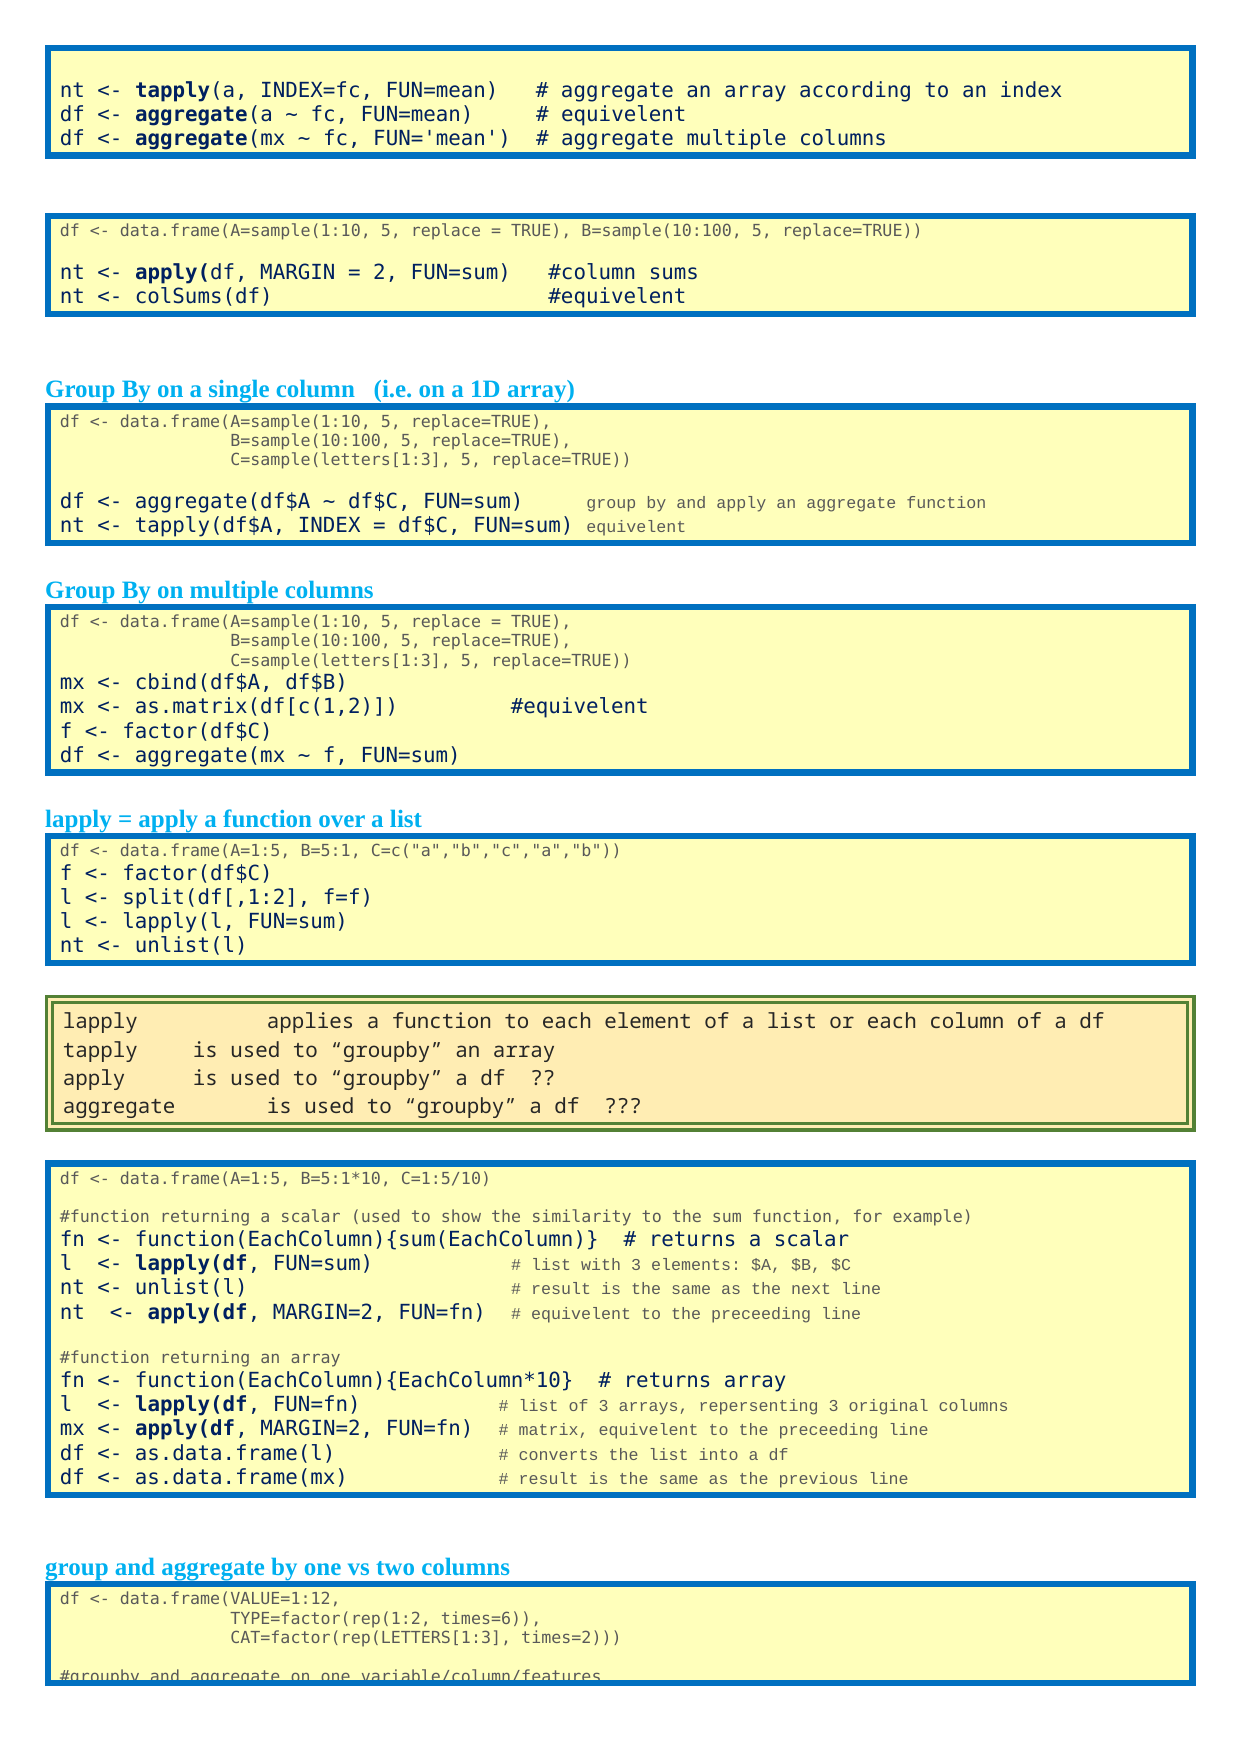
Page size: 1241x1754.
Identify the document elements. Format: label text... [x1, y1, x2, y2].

text mx <- as.matrix(df[c(1,2)]) #equivelent [51, 686, 1189, 710]
text #groupby and aggregate on one variable/column/features [51, 1658, 1189, 1680]
text C=sample(letters[1:3], 5, replace=TRUE)) [51, 642, 1189, 662]
text df <- data.frame(A=sample(1:10, 5, replace = TRUE), B=sample(10:100, 5, replace=TRUE)) [51, 219, 1189, 232]
text apply is used to “groupby” a df ?? [54, 1052, 1186, 1080]
text df <- aggregate(df$A ~ df$C, FUN=sum) group by and apply an aggregate function [51, 481, 1189, 505]
text l <- lapply(df, FUN=sum) # list with 3 elements: $A, $B, $C [51, 1243, 1189, 1267]
text f <- factor(df$C) [51, 710, 1189, 734]
text CAT=factor(rep(LETTERS[1:3], times=2))) [51, 1620, 1189, 1639]
text df <- aggregate(a ~ fc, FUN=mean) # equivelent [51, 93, 1189, 118]
text fn <- function(EachColumn){sum(EachColumn)} # returns a scalar [51, 1218, 1189, 1243]
title Group By on multiple columns [45, 575, 1196, 604]
text nt <- colSums(df) #equivelent [51, 276, 1189, 311]
text mx <- cbind(df$A, df$B) [51, 662, 1189, 686]
text lapply applies a function to each element of a list or each column of a df [48, 998, 1192, 1023]
text nt <- apply(df, MARGIN=2, FUN=fn) # equivelent to the preceeding line [51, 1291, 1189, 1316]
text nt <- apply(df, MARGIN = 2, FUN=sum) #column sums [51, 252, 1189, 276]
text TYPE=factor(rep(1:2, times=6)), [51, 1600, 1189, 1620]
text df <- aggregate(mx ~ f, FUN=sum) [51, 734, 1189, 769]
text l <- lapply(l, FUN=sum) [51, 901, 1189, 925]
text aggregate is used to “groupby” a df ??? [48, 1080, 1192, 1128]
text df <- data.frame(A=1:5, B=5:1*10, C=1:5/10) [51, 1167, 1189, 1180]
text B=sample(10:100, 5, replace=TRUE), [51, 623, 1189, 642]
text fn <- function(EachColumn){EachColumn*10} # returns array [51, 1359, 1189, 1384]
text mx <- apply(df, MARGIN=2, FUN=fn) # matrix, equivelent to the preceeding line [51, 1408, 1189, 1432]
text #function returning a scalar (used to show the similarity to the sum function, for example) [51, 1199, 1189, 1218]
text l <- lapply(df, FUN=fn) # list of 3 arrays, repersenting 3 original columns [51, 1384, 1189, 1408]
text #function returning an array [51, 1340, 1189, 1359]
text nt <- unlist(l) [51, 925, 1189, 960]
title group and aggregate by one vs two columns [45, 1552, 1196, 1581]
text f <- factor(df$C) [51, 852, 1189, 877]
text nt <- tapply(df$A, INDEX = df$C, FUN=sum) equivelent [51, 505, 1189, 540]
text df <- data.frame(A=1:5, B=5:1, C=c("a","b","c","a","b")) [51, 839, 1189, 852]
text tapply is used to “groupby” an array [54, 1023, 1186, 1052]
text df <- data.frame(A=sample(1:10, 5, replace=TRUE), [51, 410, 1189, 423]
text df <- aggregate(mx ~ fc, FUN='mean') # aggregate multiple columns [51, 118, 1189, 152]
text l <- split(df[,1:2], f=f) [51, 877, 1189, 901]
text df <- data.frame(A=sample(1:10, 5, replace = TRUE), [51, 610, 1189, 623]
text B=sample(10:100, 5, replace=TRUE), [51, 423, 1189, 442]
text df <- data.frame(VALUE=1:12, [51, 1587, 1189, 1600]
text df <- as.data.frame(mx) # result is the same as the previous line [51, 1457, 1189, 1492]
text C=sample(letters[1:3], 5, replace=TRUE)) [51, 442, 1189, 461]
text nt <- unlist(l) # result is the same as the next line [51, 1267, 1189, 1291]
text df <- as.data.frame(l) # converts the list into a df [51, 1432, 1189, 1457]
title Group By on a single column (i.e. on a 1D array) [45, 374, 1196, 403]
text nt <- tapply(a, INDEX=fc, FUN=mean) # aggregate an array according to an index [51, 69, 1189, 93]
title lapply = apply a function over a list [45, 804, 1196, 833]
